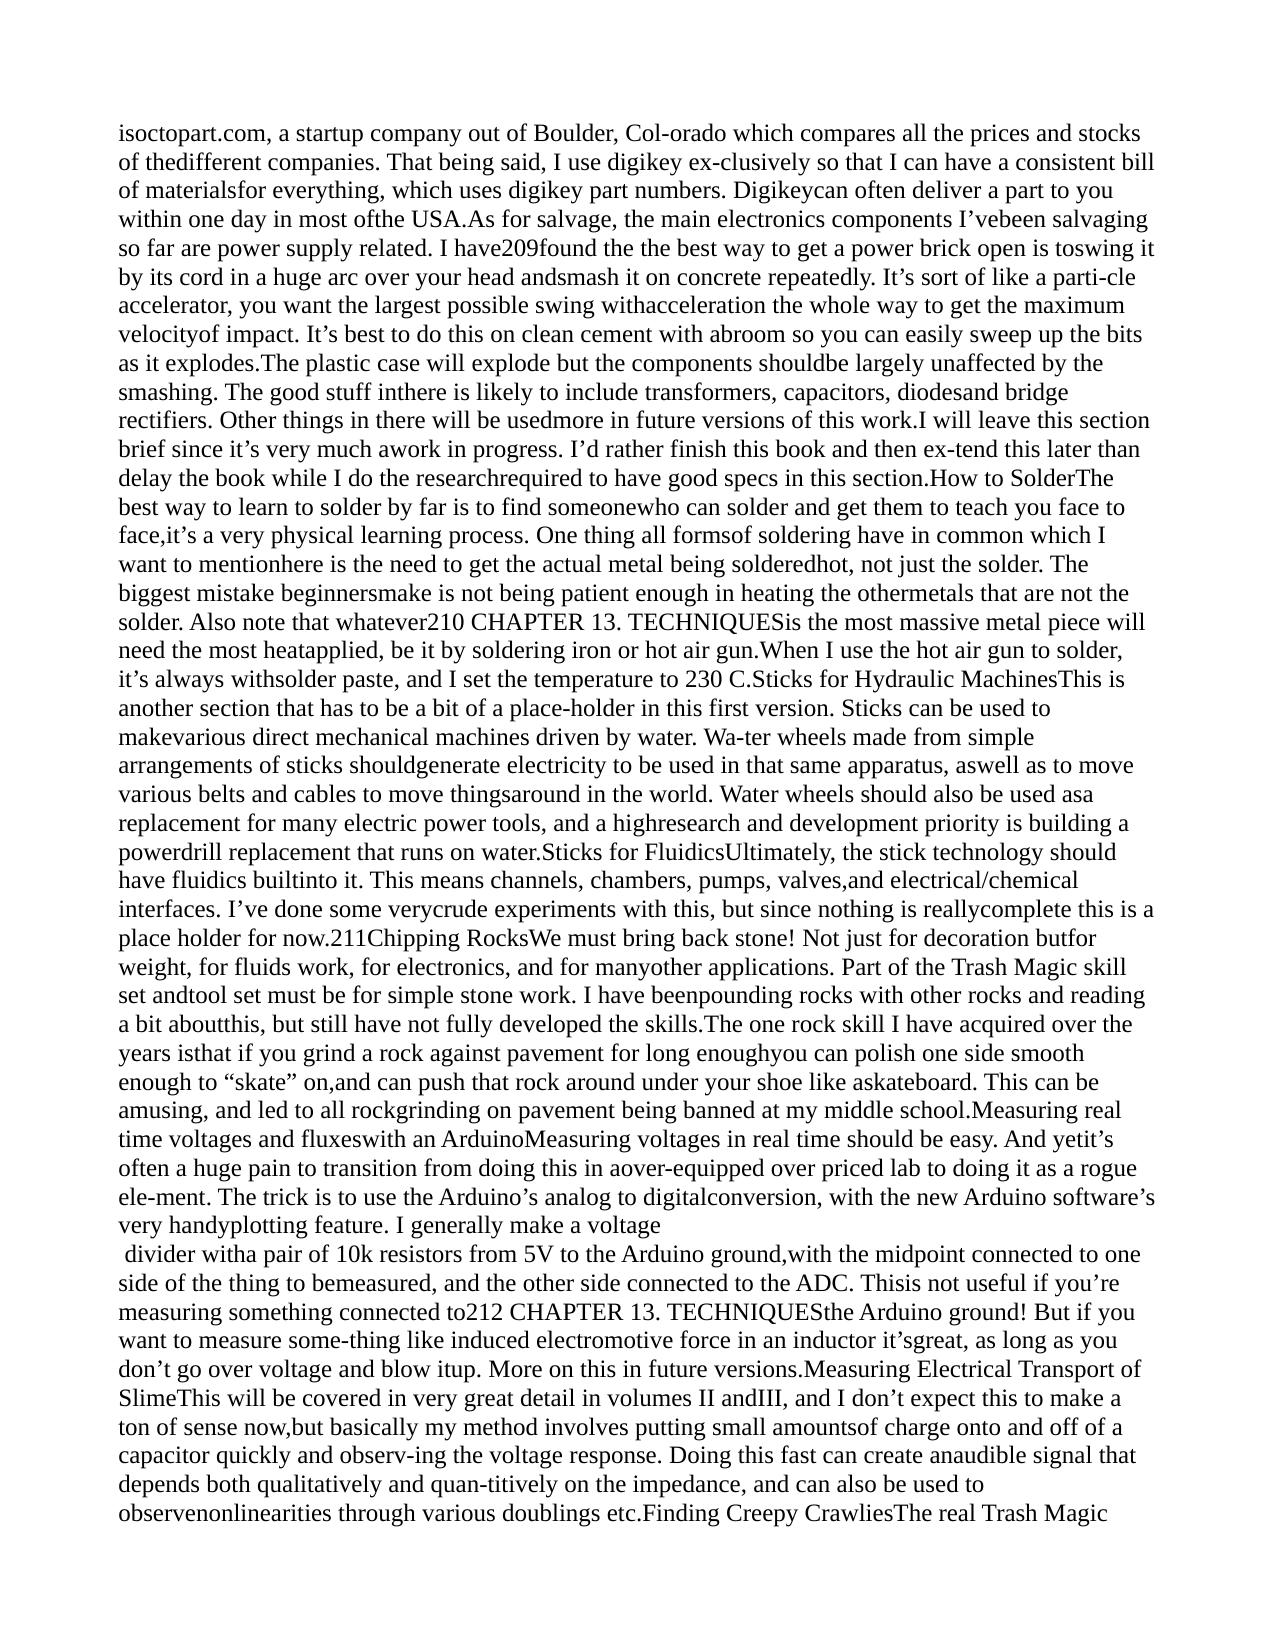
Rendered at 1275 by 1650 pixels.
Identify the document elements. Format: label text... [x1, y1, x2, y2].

text isoctopart.com, a startup company out of Boulder, Col-orado which compares all the prices and stocks of thedifferent companies. That being said, I use digikey ex-clusively so that I can have a consistent bill of materialsfor everything, which uses digikey part numbers. Digikeycan often deliver a part to you within one day in most ofthe USA.As for salvage, the main electronics components I’vebeen salvaging so far are power supply related. I have209found the the best way to get a power brick open is toswing it by its cord in a huge arc over your head andsmash it on concrete repeatedly. It’s sort of like a parti-cle accelerator, you want the largest possible swing withacceleration the whole way to get the maximum velocityof impact. It’s best to do this on clean cement with abroom so you can easily sweep up the bits as it explodes.The plastic case will explode but the components shouldbe largely unaffected by the smashing. The good stuff inthere is likely to include transformers, capacitors, diodesand bridge rectifiers. Other things in there will be usedmore in future versions of this work.I will leave this section brief since it’s very much awork in progress. I’d rather finish this book and then ex-tend this later than delay the book while I do the researchrequired to have good specs in this section.How to SolderThe best way to learn to solder by far is to find someonewho can solder and get them to teach you face to face,it’s a very physical learning process. One thing all formsof soldering have in common which I want to mentionhere is the need to get the actual metal being solderedhot, not just the solder. The biggest mistake beginnersmake is not being patient enough in heating the othermetals that are not the solder. Also note that whatever210 CHAPTER 13. TECHNIQUESis the most massive metal piece will need the most heatapplied, be it by soldering iron or hot air gun.When I use the hot air gun to solder, it’s always withsolder paste, and I set the temperature to 230 C.Sticks for Hydraulic MachinesThis is another section that has to be a bit of a place-holder in this first version. Sticks can be used to makevarious direct mechanical machines driven by water. Wa-ter wheels made from simple arrangements of sticks shouldgenerate electricity to be used in that same apparatus, aswell as to move various belts and cables to move thingsaround in the world. Water wheels should also be used asa replacement for many electric power tools, and a highresearch and development priority is building a powerdrill replacement that runs on water.Sticks for FluidicsUltimately, the stick technology should have fluidics builtinto it. This means channels, chambers, pumps, valves,and electrical/chemical interfaces. I’ve done some verycrude experiments with this, but since nothing is reallycomplete this is a place holder for now.211Chipping RocksWe must bring back stone! Not just for decoration butfor weight, for fluids work, for electronics, and for manyother applications. Part of the Trash Magic skill set andtool set must be for simple stone work. I have beenpounding rocks with other rocks and reading a bit aboutthis, but still have not fully developed the skills.The one rock skill I have acquired over the years isthat if you grind a rock against pavement for long enoughyou can polish one side smooth enough to “skate” on,and can push that rock around under your shoe like askateboard. This can be amusing, and led to all rockgrinding on pavement being banned at my middle school.Measuring real time voltages and fluxeswith an ArduinoMeasuring voltages in real time should be easy. And yetit’s often a huge pain to transition from doing this in aover-equipped over priced lab to doing it as a rogue ele-ment. The trick is to use the Arduino’s analog to digitalconversion, with the new Arduino software’s very handyplotting feature. I generally make a voltage [118, 118, 1157, 1239]
text divider witha pair of 10k resistors from 5V to the Arduino ground,with the midpoint connected to one side of the thing to bemeasured, and the other side connected to the ADC. Thisis not useful if you’re measuring something connected to212 CHAPTER 13. TECHNIQUESthe Arduino ground! But if you want to measure some-thing like induced electromotive force in an inductor it’sgreat, as long as you don’t go over voltage and blow itup. More on this in future versions.Measuring Electrical Transport of SlimeThis will be covered in very great detail in volumes II andIII, and I don’t expect this to make a ton of sense now,but basically my method involves putting small amountsof charge onto and off of a capacitor quickly and observ-ing the voltage response. Doing this fast can create anaudible signal that depends both qualitatively and quan-titively on the impedance, and can also be used to observenonlinearities through various doublings etc.Finding Creepy CrawliesThe real Trash Magic [118, 1239, 1157, 1527]
